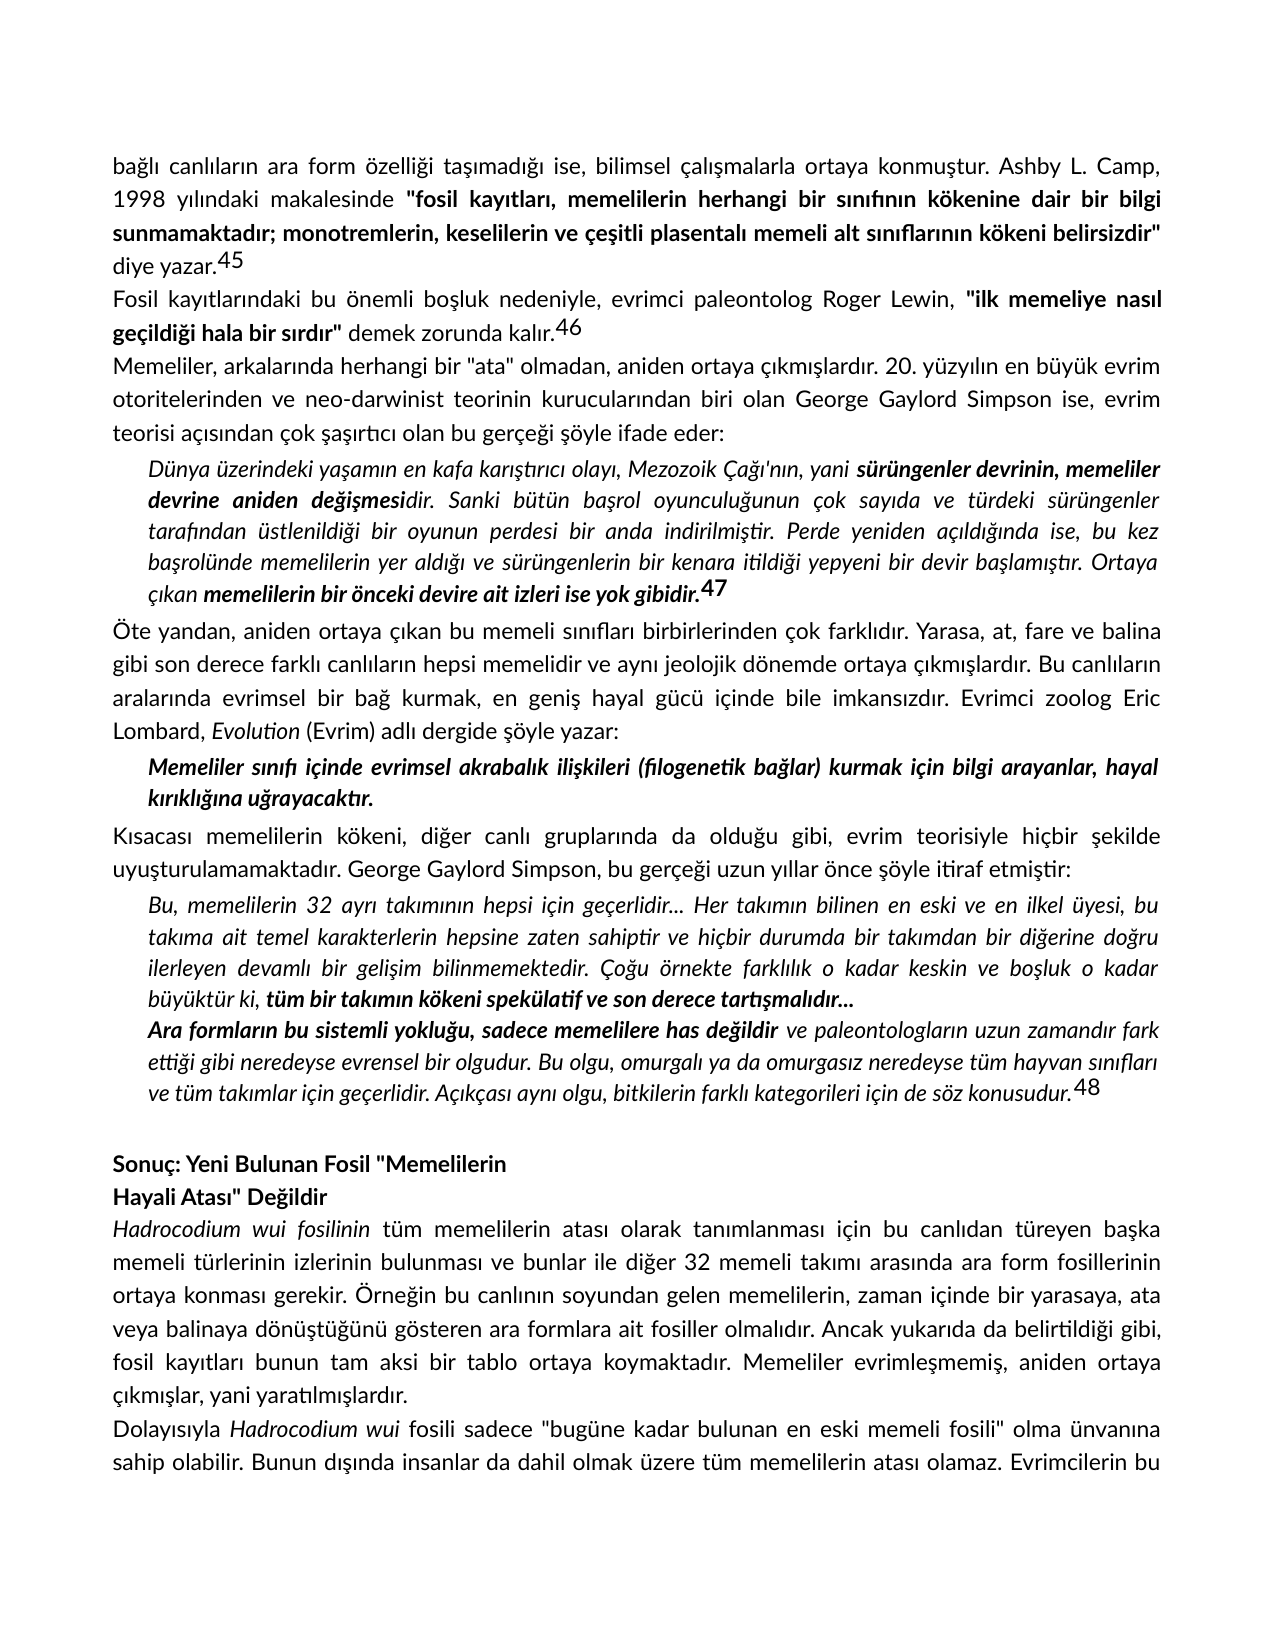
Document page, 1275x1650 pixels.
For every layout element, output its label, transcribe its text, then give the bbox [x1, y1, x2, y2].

text Bu, memelilerin 32 ayrı takımının hepsi için geçerlidir... Her takımın bilinen en eski ve en ilkel üyesi, bu takıma ait temel karakterlerin hepsine zaten sahiptir ve hiçbir durumda bir takımdan bir diğerine doğru ilerleyen devamlı bir gelişim bilinmemektedir. Çoğu örnekte farklılık o kadar keskin ve boşluk o kadar büyüktür ki, tüm bir takımın kökeni spekülatif ve son derece tartışmalıdır... [148, 889, 1162, 1014]
text Fosil kayıtlarındaki bu önemli boşluk nedeniyle, evrimci paleontolog Roger Lewin, "ilk memeliye nasıl geçildiği hala bir sırdır" demek zorunda kalır.46 [112, 281, 1162, 348]
text Hadrocodium wui fosilinin tüm memelilerin atası olarak tanımlanması için bu canlıdan türeyen başka memeli türlerinin izlerinin bulunması ve bunlar ile diğer 32 memeli takımı arasında ara form fosillerinin ortaya konması gerekir. Örneğin bu canlının soyundan gelen memelilerin, zaman içinde bir yarasaya, ata veya balinaya dönüştüğünü gösteren ara formlara ait fosiller olmalıdır. Ancak yukarıda da belirtildiği gibi, fosil kayıtları bunun tam aksi bir tablo ortaya koymaktadır. Memeliler evrimleşmemiş, aniden ortaya çıkmışlar, yani yaratılmışlardır. [112, 1211, 1162, 1411]
text Memeliler, arkalarında herhangi bir "ata" olmadan, aniden ortaya çıkmışlardır. 20. yüzyılın en büyük evrim otoritelerinden ve neo-darwinist teorinin kurucularından biri olan George Gaylord Simpson ise, evrim teorisi açısından çok şaşırtıcı olan bu gerçeği şöyle ifade eder: [112, 348, 1162, 448]
text Memeliler sınıfı içinde evrimsel akrabalık ilişkileri (filogenetik bağlar) kurmak için bilgi arayanlar, hayal kırıklığına uğrayacaktır. [148, 751, 1162, 813]
text bağlı canlıların ara form özelliği taşımadığı ise, bilimsel çalışmalarla ortaya konmuştur. Ashby L. Camp, 1998 yılındaki makalesinde "fosil kayıtları, memelilerin herhangi bir sınıfının kökenine dair bir bilgi sunmamaktadır; monotremlerin, keselilerin ve çeşitli plasentalı memeli alt sınıflarının kökeni belirsizdir" diye yazar.45 [112, 148, 1162, 281]
text Kısacası memelilerin kökeni, diğer canlı gruplarında da olduğu gibi, evrim teorisiyle hiçbir şekilde uyuşturulamamaktadır. George Gaylord Simpson, bu gerçeği uzun yıllar önce şöyle itiraf etmiştir: [112, 818, 1162, 884]
text Hayali Atası" Değildir [112, 1182, 1162, 1211]
text Ara formların bu sistemli yokluğu, sadece memelilere has değildir ve paleontologların uzun zamandır fark ettiği gibi neredeyse evrensel bir olgudur. Bu olgu, omurgalı ya da omurgasız neredeyse tüm hayvan sınıfları ve tüm takımlar için geçerlidir. Açıkçası aynı olgu, bitkilerin farklı kategorileri için de söz konusudur.48 [148, 1014, 1162, 1107]
text Öte yandan, aniden ortaya çıkan bu memeli sınıfları birbirlerinden çok farklıdır. Yarasa, at, fare ve balina gibi son derece farklı canlıların hepsi memelidir ve aynı jeolojik dönemde ortaya çıkmışlardır. Bu canlıların aralarında evrimsel bir bağ kurmak, en geniş hayal gücü içinde bile imkansızdır. Evrimci zoolog Eric Lombard, Evolution (Evrim) adlı dergide şöyle yazar: [112, 613, 1162, 746]
text Dünya üzerindeki yaşamın en kafa karıştırıcı olayı, Mezozoik Çağı'nın, yani sürüngenler devrinin, memeliler devrine aniden değişmesidir. Sanki bütün başrol oyunculuğunun çok sayıda ve türdeki sürüngenler tarafından üstlenildiği bir oyunun perdesi bir anda indirilmiştir. Perde yeniden açıldığında ise, bu kez başrolünde memelilerin yer aldığı ve sürüngenlerin bir kenara itildiği yepyeni bir devir başlamıştır. Ortaya çıkan memelilerin bir önceki devire ait izleri ise yok gibidir.47 [148, 452, 1162, 608]
text Sonuç: Yeni Bulunan Fosil "Memelilerin [112, 1150, 1162, 1178]
text Dolayısıyla Hadrocodium wui fosili sadece "bugüne kadar bulunan en eski memeli fosili" olma ünvanına sahip olabilir. Bunun dışında insanlar da dahil olmak üzere tüm memelilerin atası olamaz. Evrimcilerin bu [112, 1411, 1162, 1477]
